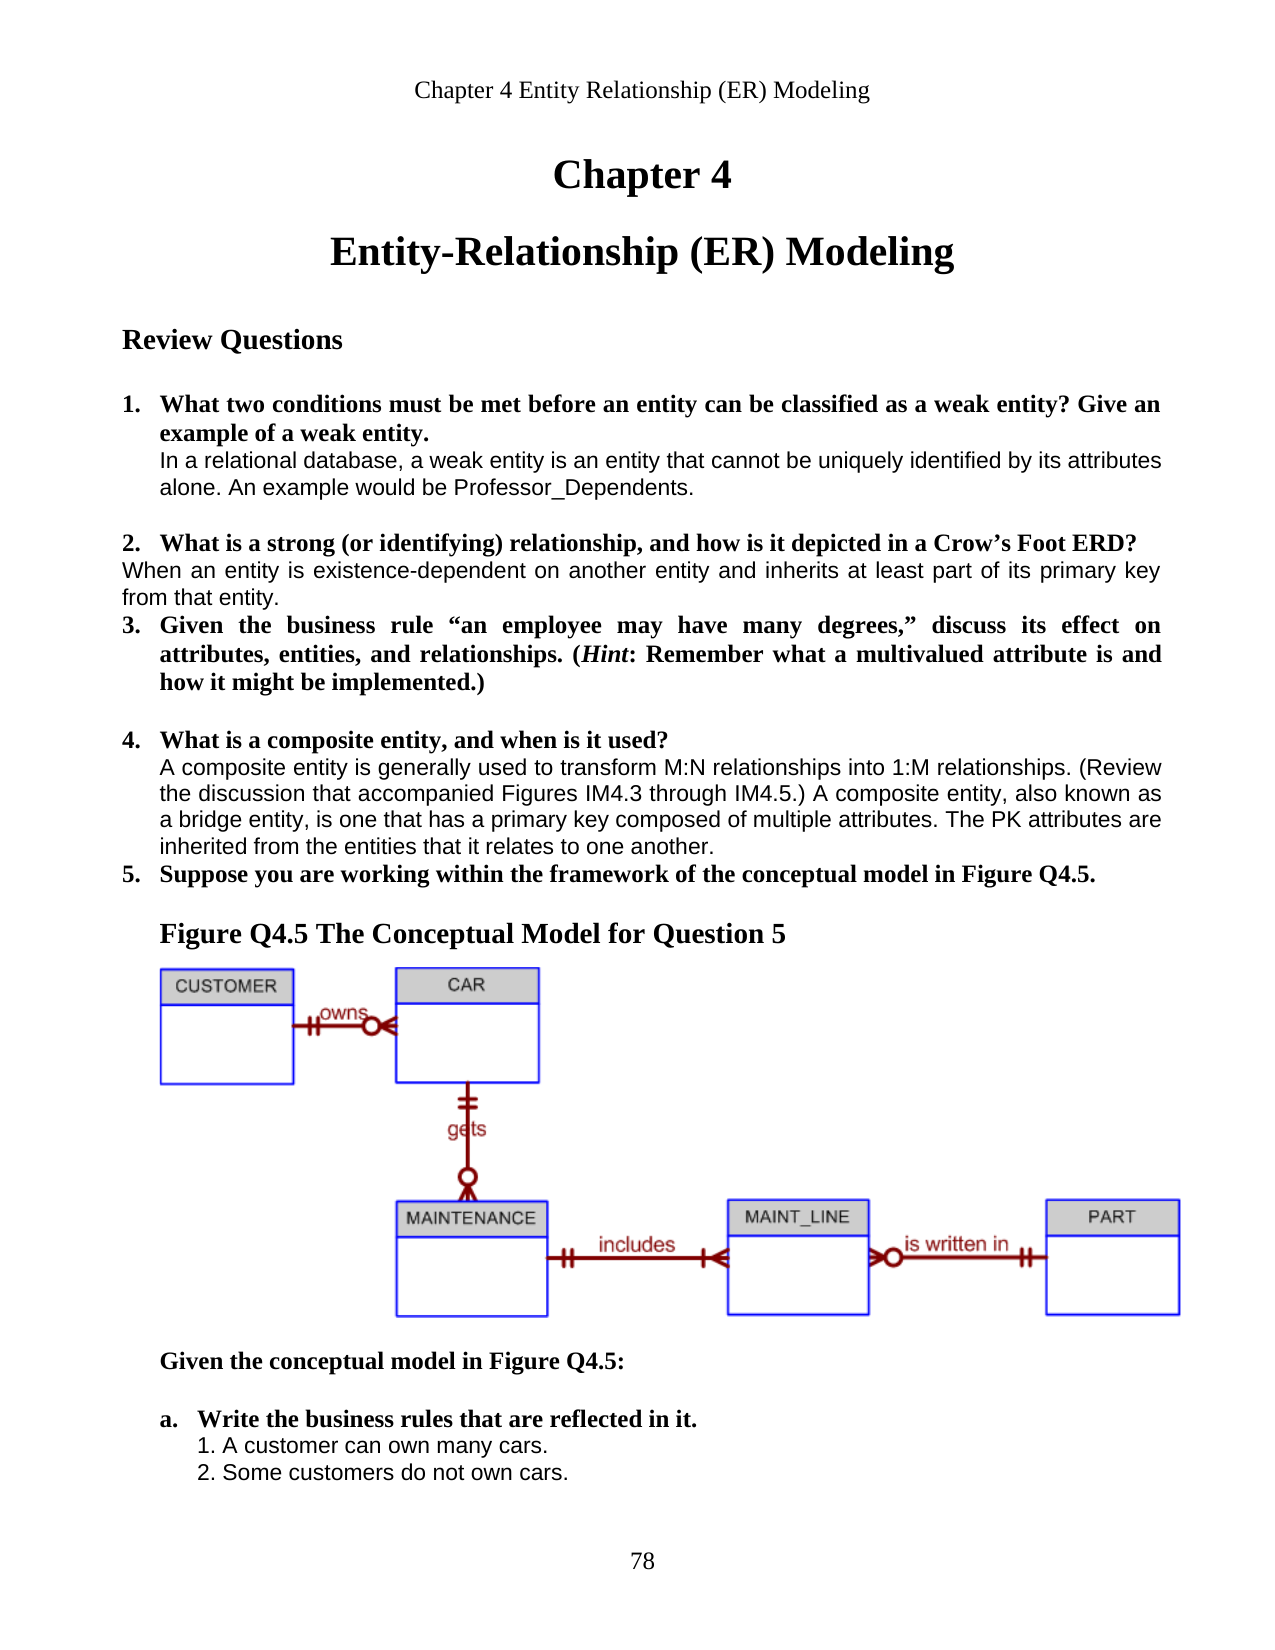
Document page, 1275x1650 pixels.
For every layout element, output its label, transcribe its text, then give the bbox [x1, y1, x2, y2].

text Figure Q4.5 The Conceptual Model for Question 5 [159, 917, 1162, 950]
subtitle Chapter 4 [122, 150, 1162, 198]
text 1. A customer can own many cars. [122, 1432, 1162, 1459]
picture [159, 967, 1202, 1318]
list Given the business rule “an employee may have many degrees,” discuss its effect on attributes, entities, and relationships. (Hint: Remember what a multivalued attribute is and how it might be implemented.) [122, 610, 1162, 696]
list Write the business rules that are reflected in it. [159, 1404, 1162, 1432]
list When an entity is existence-dependent on another entity and inherits at least part of its primary key from that entity. [122, 557, 1162, 610]
list Suppose you are working within the framework of the conceptual model in Figure Q4.5. [122, 859, 1162, 888]
list A composite entity is generally used to transform M:N relationships into 1:M relationships. (Review the discussion that accompanied Figures IM4.3 through IM4.5.) A composite entity, also known as a bridge entity, is one that has a primary key composed of multiple attributes. The PK attributes are inherited from the entities that it relates to one another. [122, 754, 1162, 859]
list What two conditions must be met before an entity can be classified as a weak entity? Give an example of a weak entity. [122, 389, 1162, 447]
text 2. Some customers do not own cars. [197, 1459, 1106, 1485]
text Review Questions [122, 322, 1162, 356]
text In a relational database, a weak entity is an entity that cannot be uniquely identified by its attributes alone. An example would be Professor_Dependents. [159, 447, 1162, 500]
list What is a strong (or identifying) relationship, and how is it depicted in a Crow’s Foot ERD? [122, 528, 1162, 557]
subtitle Entity-Relationship (ER) Modeling [122, 227, 1162, 274]
text Given the conceptual model in Figure Q4.5: [159, 1346, 1162, 1375]
list What is a composite entity, and when is it used? [122, 725, 1162, 754]
